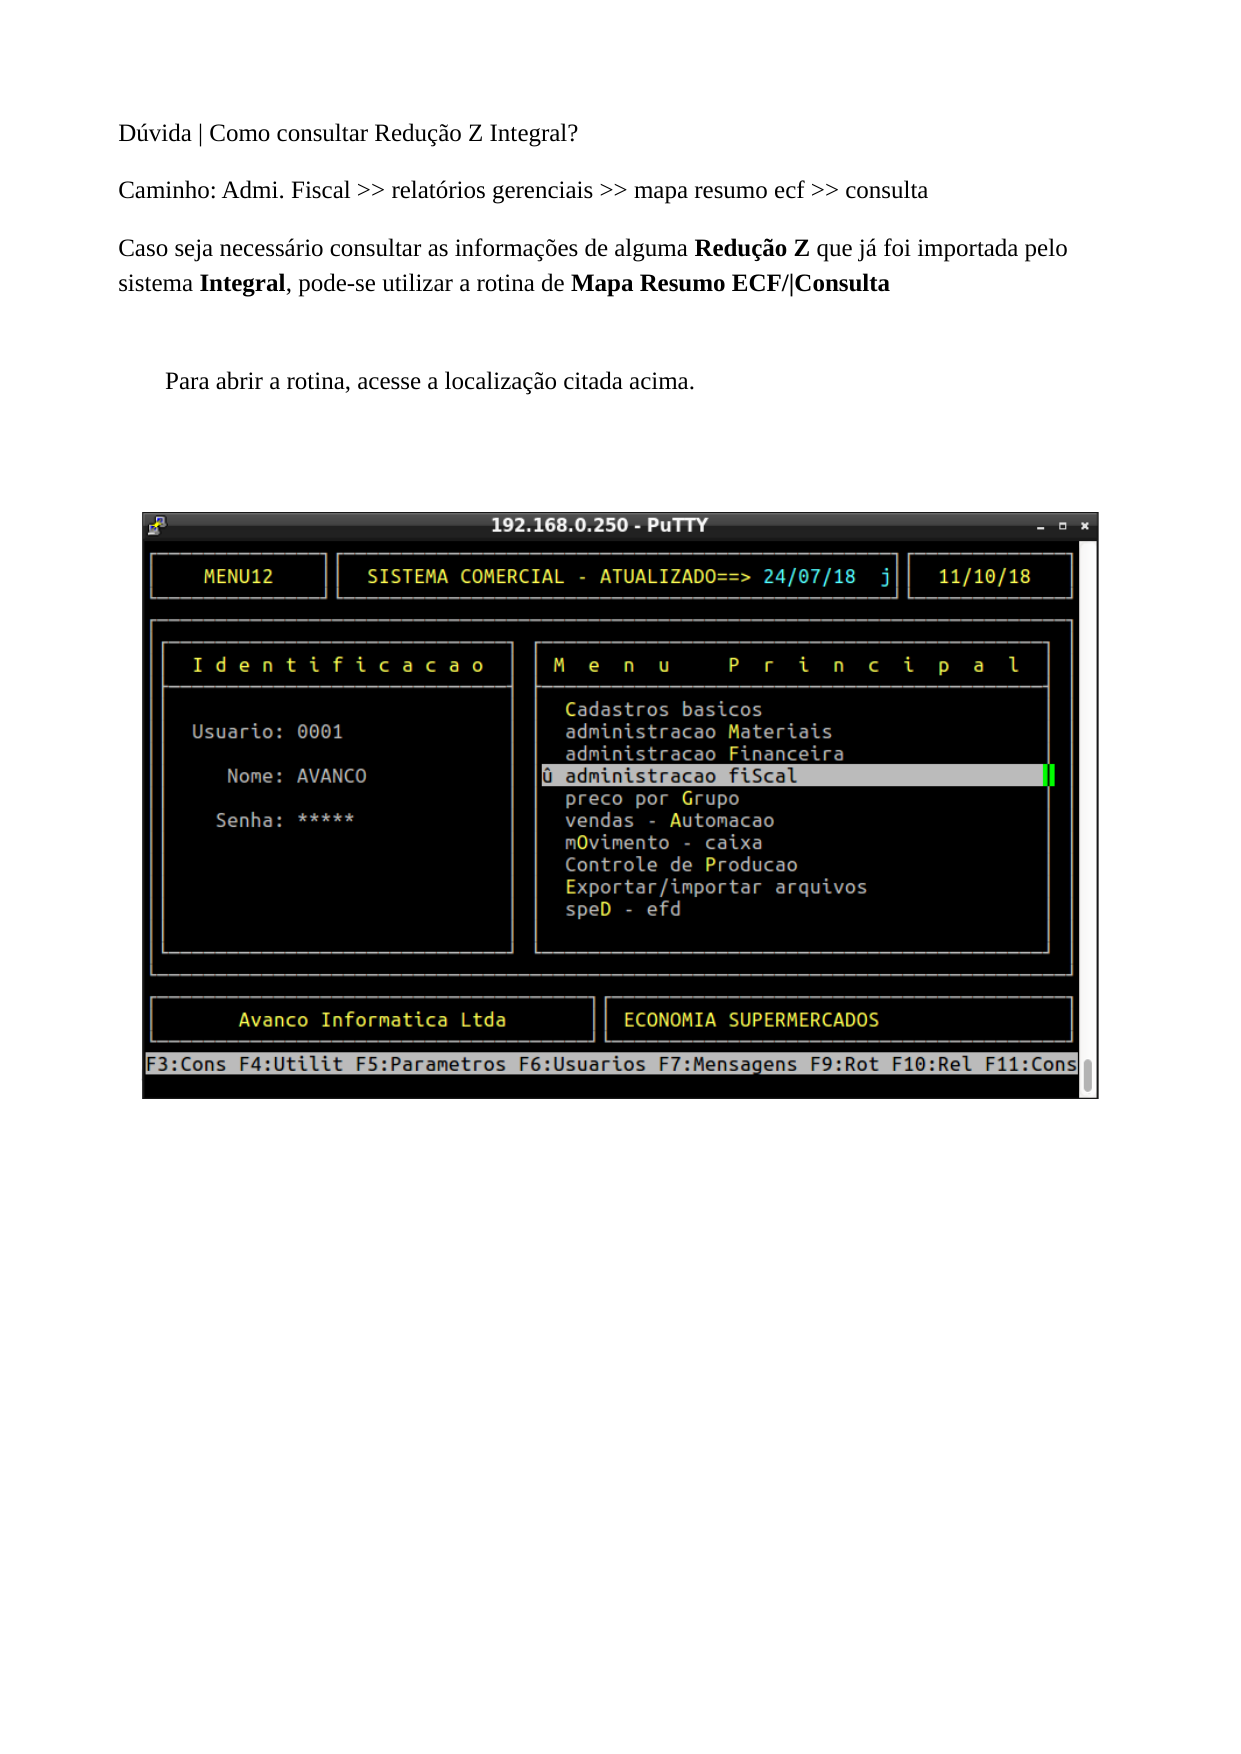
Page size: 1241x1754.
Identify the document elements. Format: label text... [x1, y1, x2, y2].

text Caminho: Admi. Fiscal >> relatórios gerenciais >> mapa resumo ecf >> consulta [118, 176, 1122, 204]
text Caso seja necessário consultar as informações de alguma Redução Z que já foi importada pelo sistema Integral, pode-se utilizar a rotina de Mapa Resumo ECF/|Consulta [118, 233, 1122, 296]
text Para abrir a rotina, acesse a localização citada acima. [165, 366, 1122, 394]
text Dúvida | Como consultar Redução Z Integral? [118, 118, 1122, 147]
picture [141, 512, 1099, 1099]
